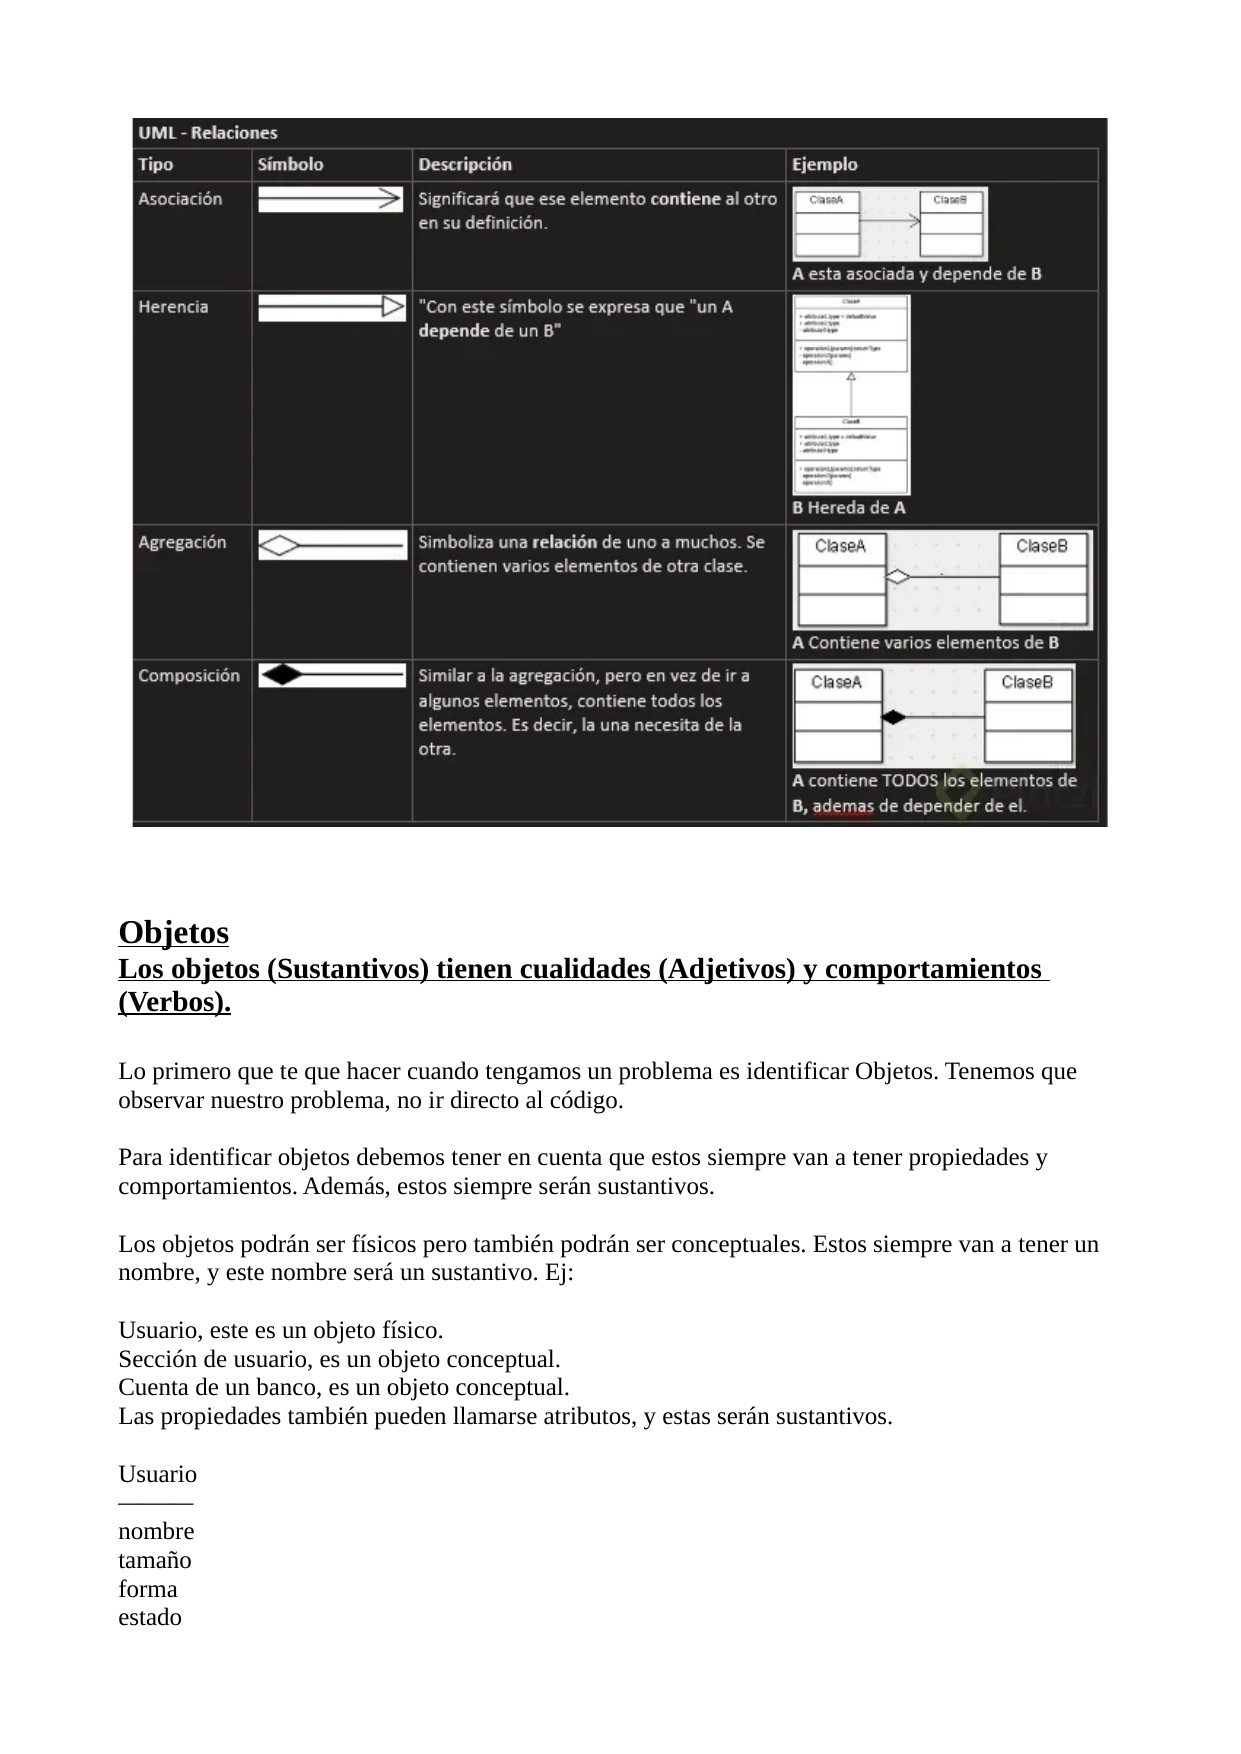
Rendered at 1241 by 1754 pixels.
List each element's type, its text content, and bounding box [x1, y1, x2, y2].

text Objetos [118, 118, 1122, 951]
text forma [118, 1574, 1122, 1602]
text tamaño [118, 1545, 1122, 1574]
text Usuario, este es un objeto físico. [118, 1315, 1122, 1344]
text Los objetos (Sustantivos) tienen cualidades (Adjetivos) y comportamientos (Verbos). [118, 951, 1122, 1018]
text ——— [118, 1487, 1122, 1516]
text Para identificar objetos debemos tener en cuenta que estos siempre van a tener propiedades y comportamientos. Además, estos siempre serán sustantivos. [118, 1142, 1122, 1200]
text Lo primero que te que hacer cuando tengamos un problema es identificar Objetos. Tenemos que observar nuestro problema, no ir directo al código. [118, 1056, 1122, 1114]
text Las propiedades también pueden llamarse atributos, y estas serán sustantivos. [118, 1401, 1122, 1430]
text Cuenta de un banco, es un objeto conceptual. [118, 1372, 1122, 1401]
text Los objetos podrán ser físicos pero también podrán ser conceptuales. Estos siempre van a tener un nombre, y este nombre será un sustantivo. Ej: [118, 1229, 1122, 1286]
text nombre [118, 1516, 1122, 1545]
text Sección de usuario, es un objeto conceptual. [118, 1344, 1122, 1372]
text estado [118, 1602, 1122, 1631]
text Usuario [118, 1459, 1122, 1487]
picture [132, 118, 1108, 827]
